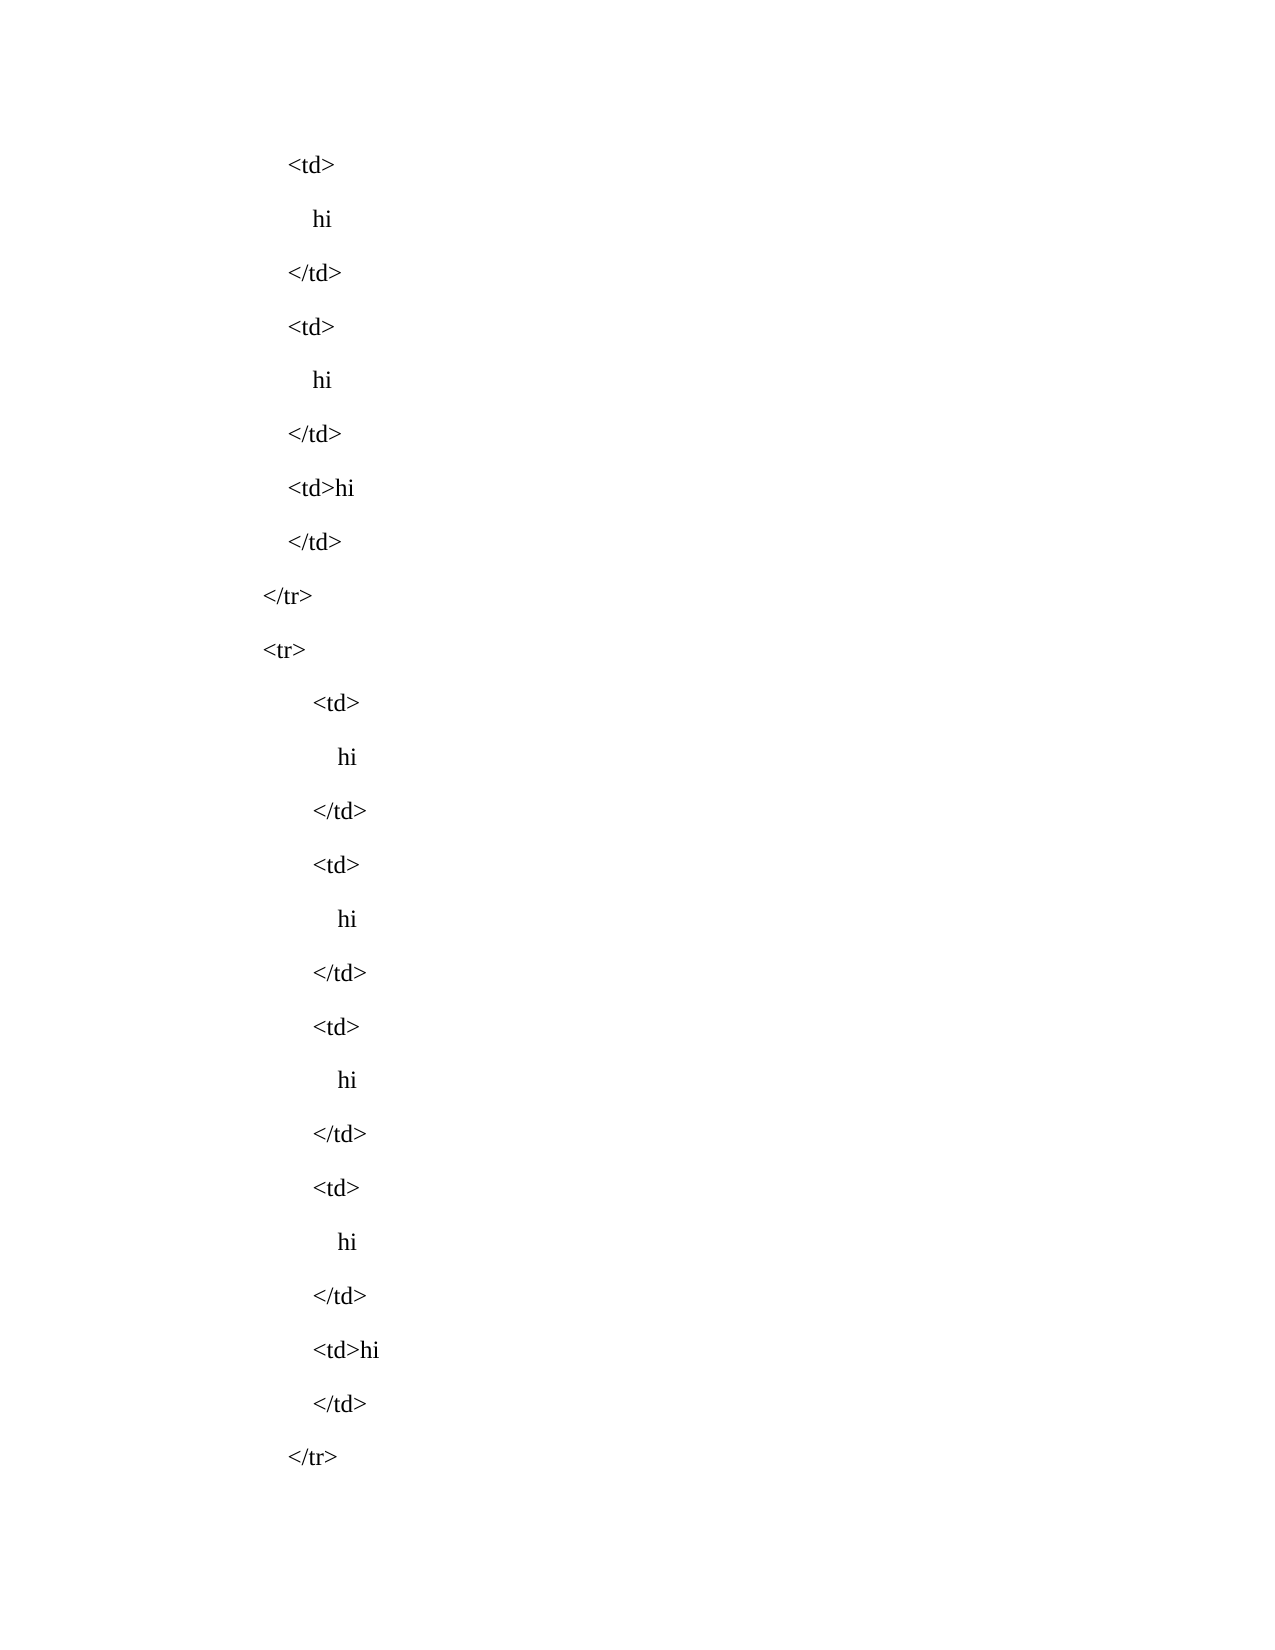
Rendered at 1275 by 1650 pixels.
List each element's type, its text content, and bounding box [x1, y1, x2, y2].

text <td> [187, 312, 1087, 340]
text hi [187, 1066, 1087, 1094]
text <td> [187, 688, 1087, 717]
text <tr> [187, 635, 1087, 663]
text </td> [187, 527, 1087, 556]
text </tr> [187, 581, 1087, 609]
text <td> [187, 1012, 1087, 1040]
text </tr> [187, 1442, 1087, 1471]
text <td> [187, 150, 1087, 179]
text hi [187, 742, 1087, 771]
text </td> [187, 1281, 1087, 1310]
text hi [187, 204, 1087, 233]
text </td> [187, 796, 1087, 825]
text <td> [187, 850, 1087, 879]
text <td>hi [187, 473, 1087, 502]
text </td> [187, 1119, 1087, 1148]
text </td> [187, 419, 1087, 448]
text <td> [187, 1173, 1087, 1202]
text <td>hi [187, 1335, 1087, 1363]
text </td> [187, 958, 1087, 987]
text </td> [187, 1389, 1087, 1417]
text </td> [187, 258, 1087, 286]
text hi [187, 904, 1087, 933]
text hi [187, 365, 1087, 394]
text hi [187, 1227, 1087, 1256]
